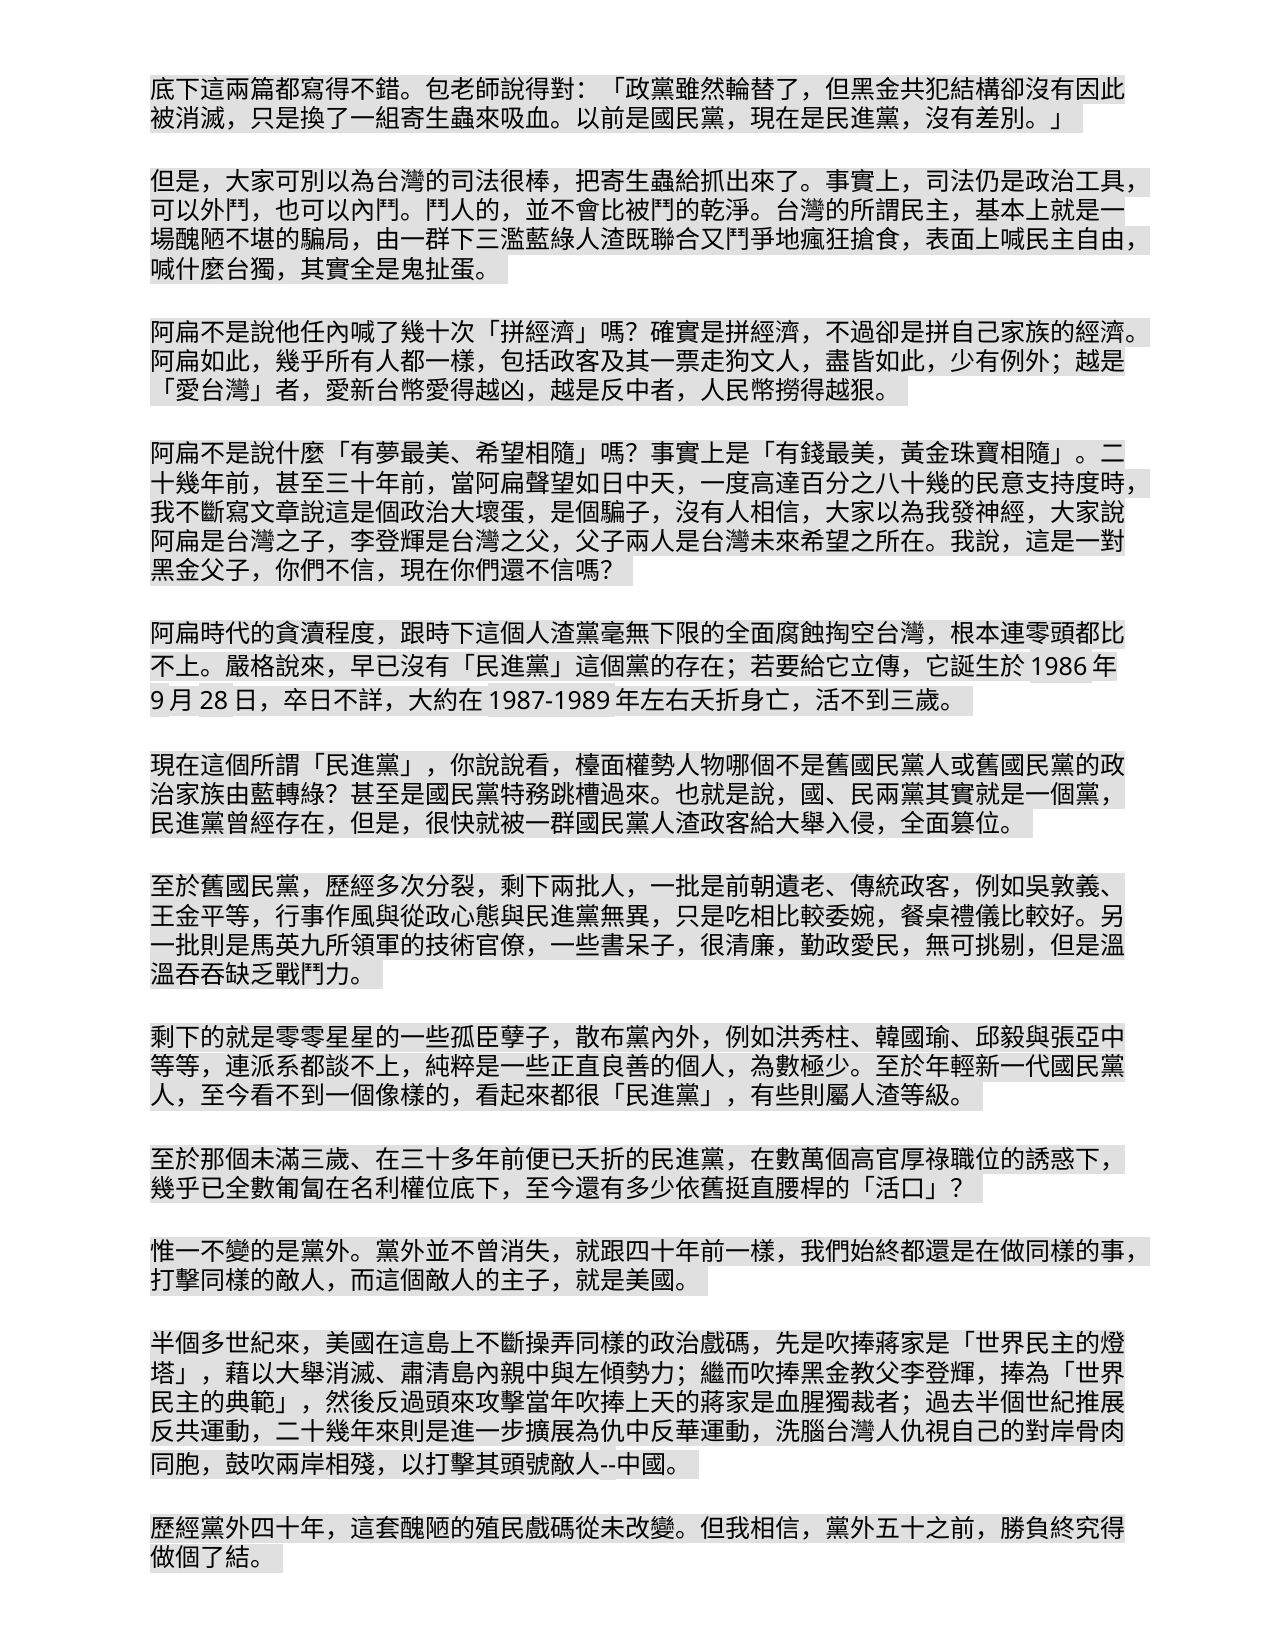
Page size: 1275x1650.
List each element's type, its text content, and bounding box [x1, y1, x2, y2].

text 卡韓政變 (256)：黨外四十 (part 2) 陳真 2020. 08. 05. 底下這兩篇都寫得不錯。包老師說得對：「政黨雖然輪替了，但黑金共犯結構卻沒有因此被消滅，只是換了一組寄生蟲來吸血。以前是國民黨，現在是民進黨，沒有差別。」 但是，大家可別以為台灣的司法很棒，把寄生蟲給抓出來了。事實上，司法仍是政治工具，可以外鬥，也可以內鬥。鬥人的，並不會比被鬥的乾淨。台灣的所謂民主，基本上就是一場醜陋不堪的騙局，由一群下三濫藍綠人渣既聯合又鬥爭地瘋狂搶食，表面上喊民主自由，喊什麼台獨，其實全是鬼扯蛋。 阿扁不是說他任內喊了幾十次「拼經濟」嗎？確實是拼經濟，不過卻是拼自己家族的經濟。阿扁如此，幾乎所有人都一樣，包括政客及其一票走狗文人，盡皆如此，少有例外；越是「愛台灣」者，愛新台幣愛得越凶，越是反中者，人民幣撈得越狠。 阿扁不是說什麼「有夢最美、希望相隨」嗎？事實上是「有錢最美，黃金珠寶相隨」。二十幾年前，甚至三十年前，當阿扁聲望如日中天，一度高達百分之八十幾的民意支持度時，我不斷寫文章說這是個政治大壞蛋，是個騙子，沒有人相信，大家以為我發神經，大家說阿扁是台灣之子，李登輝是台灣之父，父子兩人是台灣未來希望之所在。我說，這是一對黑金父子，你們不信，現在你們還不信嗎？ 阿扁時代的貪瀆程度，跟時下這個人渣黨毫無下限的全面腐蝕掏空台灣，根本連零頭都比不上。嚴格說來，早已沒有「民進黨」這個黨的存在；若要給它立傳，它誕生於1986年9月28日，卒日不詳，大約在1987-1989年左右夭折身亡，活不到三歲。 現在這個所謂「民進黨」，你說說看，檯面權勢人物哪個不是舊國民黨人或舊國民黨的政治家族由藍轉綠？甚至是國民黨特務跳槽過來。也就是說，國、民兩黨其實就是一個黨，民進黨曾經存在，但是，很快就被一群國民黨人渣政客給大舉入侵，全面篡位。 至於舊國民黨，歷經多次分裂，剩下兩批人，一批是前朝遺老、傳統政客，例如吳敦義、王金平等，行事作風與從政心態與民進黨無異，只是吃相比較委婉，餐桌禮儀比較好。另一批則是馬英九所領軍的技術官僚，一些書呆子，很清廉，勤政愛民，無可挑剔，但是溫溫吞吞缺乏戰鬥力。 剩下的就是零零星星的一些孤臣孽子，散布黨內外，例如洪秀柱、韓國瑜、邱毅與張亞中等等，連派系都談不上，純粹是一些正直良善的個人，為數極少。至於年輕新一代國民黨人，至今看不到一個像樣的，看起來都很「民進黨」，有些則屬人渣等級。 至於那個未滿三歲、在三十多年前便已夭折的民進黨，在數萬個高官厚祿職位的誘惑下，幾乎已全數匍匐在名利權位底下，至今還有多少依舊挺直腰桿的「活口」？ 惟一不變的是黨外。黨外並不曾消失，就跟四十年前一樣，我們始終都還是在做同樣的事，打擊同樣的敵人，而這個敵人的主子，就是美國。 半個多世紀來，美國在這島上不斷操弄同樣的政治戲碼，先是吹捧蔣家是「世界民主的燈塔」，藉以大舉消滅、肅清島內親中與左傾勢力；繼而吹捧黑金教父李登輝，捧為「世界民主的典範」，然後反過頭來攻擊當年吹捧上天的蔣家是血腥獨裁者；過去半個世紀推展反共運動，二十幾年來則是進一步擴展為仇中反華運動，洗腦台灣人仇視自己的對岸骨肉同胞，鼓吹兩岸相殘，以打擊其頭號敵人--中國。 歷經黨外四十年，這套醜陋的殖民戲碼從未改變。但我相信，黨外五十之前，勝負終究得做個了結。 ================= 包正豪》我們養的政治家族癌細胞 (節錄) 全文見：https://bit.ly/2EMr3gr 中國時報 2020/08/03 蘇嘉全請辭總統府祕書長的公開聲明，實在讓人搞不清楚到底為什麼他要辭職。因為根據他的聲明，所有的一切都是捕風捉影的誣衊。不管是他本人，或者身為枕邊人的妻子，都謹守份際，清廉自持，完全清白無暇。可以這樣說，如果我們全然信賴曾經擔任過立法院長和總統府祕書長的老牌政治人物蘇嘉全的話，根據公開內容，我完全看不出來，蘇嘉全有任何需要請辭的理由。 但是，存在即合理，蘇嘉全畢竟還是請辭了，所以到底為什麼為什麼請辭呢？ 出事的是蘇嘉全的姪子，但為什麼蘇震清收賄要牽連到叔叔蘇嘉全？要知道此時已經是21世紀，不是那個株連九族瓜蔓抄的時代，當叔叔的沒必要替侄子的行為負連帶責任，就連親生兒子也不用啊！但蘇嘉全還是請辭了，理由是：「造成蔡英文總統的困擾」。 到底困擾什麼？按照蘇嘉全自己說的：「毫無不法，清廉自持」，那對於蔡英文總統能有什麼困擾，應該沒有，但是實際上蔡英文卻毫不遲疑且明快地接受了這份辭呈，完全沒有慰留的話語或動作，所以看起來真的有困擾。 這個困擾來自於政治職位長期被個別家族把持，進而形成地方政治幫派化，然後延伸到中央政治層級。我們應該對這個不陌生，事實上，我們還記憶猶新。 自李登輝總統執政時期，所謂黑金政治便極為猖獗。地方派系與政治家族壟斷地方政治資源，然後向中央進軍，形成從中央到地方一條龍式的尋租共犯結構。地方派系與政治家族在中央的代表，譬如本案當中的蘇嘉全，負責將中央政經資源導向地方，而在地方的派系與家族成員則負責吞食這些資源，再反饋支持派系與家族的中央代表。 曾經我們對這樣的黑金政治非常反感，然後用選票將當時的政府下架，完成台灣政治史上的首次政黨輪替。但很遺憾，執政政黨雖然輪替了，但黑金共犯結構卻沒有因此被消滅，只是換了一組寄生蟲來吸血。以前是國民黨，現在是民進黨，沒有差別。我們也因此了解，政治人物的口號，是不能夠信賴的。嘴上天花亂墜，承諾如同白菜一般甩賣，但實際上沒有什麼不同。我們的政治人物是一群騙子的集合體。愈是標榜自己清廉的，愈讓人噁心，因為他們言行不符，以欺騙說謊為能事。(餘略) =================== 邱毅『談天論地話縱橫』 2020. 08. 04. 最近台灣爆發的立委集體貪污弊案，不是來自那個人的揭弊或爆料，而是源於大蘇與小蘇的政治鬥爭。 大蘇和小蘇都來自台灣最南端的屏東，大蘇是蘇貞昌，早年擔任過屏東縣長，現在是行政院長。小蘇指蘇嘉全，他也做過屏東縣長、立法院長，現在是蔡英文的秘書長。就與蔡英文的關係來看，小蘇勝過大蘇，但若論行政權力，則大蘇勝過小蘇。 蔡英文已進入第二個任期，沒有再連任的可能，小蘇志在接班，必須先拿下行政院長。大蘇雖然老了，但野心還是很大，他想保住行政院長，再徐圖大位。兩人間一搶一守，慘烈的政治鬥爭就登場了。 大蘇沒有兒子，他未來希望放在女兒身上，小蘇鬥大蘇，就從大蘇的兩個女兒下手，於是蘇巧慧和蘇巧純的黑資料，就神秘的被送出去了。 小蘇家族在屏東號稱「蘇百億」，金山銀山吃銅吃鐵，而小蘇家族的接班人是蘇震清，他是蘇嘉全大哥的兒子，現在是立委，準備在後年拿下屏東縣長。大蘇有行政資源，檢調都在他手裡，小蘇家族的黑資料又多，鬥爭的題材隨手可得，於是蘇嘉全的姪子、外甥、女婿、女兒，相繼被爆出黑幕。 SOGO案引發的立委集體貪污是這波政治鬥爭的高潮，很多人很納悶，蘇震清為何獨拿2000萬，他本不應有這麼高的政治行情。明眼人知道，這2000萬是給蘇嘉全和蘇震清叔侄的。蔡英文清楚，大蘇已經留了顏面，小蘇該知所進退了。所以，案子一爆發，小蘇火速請辭，蔡英文立馬批准，而且不到一天就由李大維接任。 李大維是老藍男，沒有地方實力，對大蘇沒有一丁點威脅，蘇震清收押，蘇嘉全下台，小蘇的接班夢碎，更別説要搶行政院長了。至此，大蘇全面勝利，所以薑還是老的辣！ 國民黨和時代力量成了這波政治鬥爭的陪葬品，因為被收押的兩人中，廖國棟是前任黨團總召，陳超明是國民黨優勢區苗栗的立委，受創當然很重。時代力量更糟，現任黨主席徐永明涉案，而且醜態畢露，形象全失，全黨將一起陪葬。 大蘇的政治鬥爭堪稱「一石三鳥」，但其鬥爭效果能如此之好，得力於人性的貪婪，証明「權力使人腐化，絕對權力使人絕對腐化」，政治叢林中顛撲不破的真理，在這個事件中得到充分的驗證。 [150, 75, 1125, 1573]
